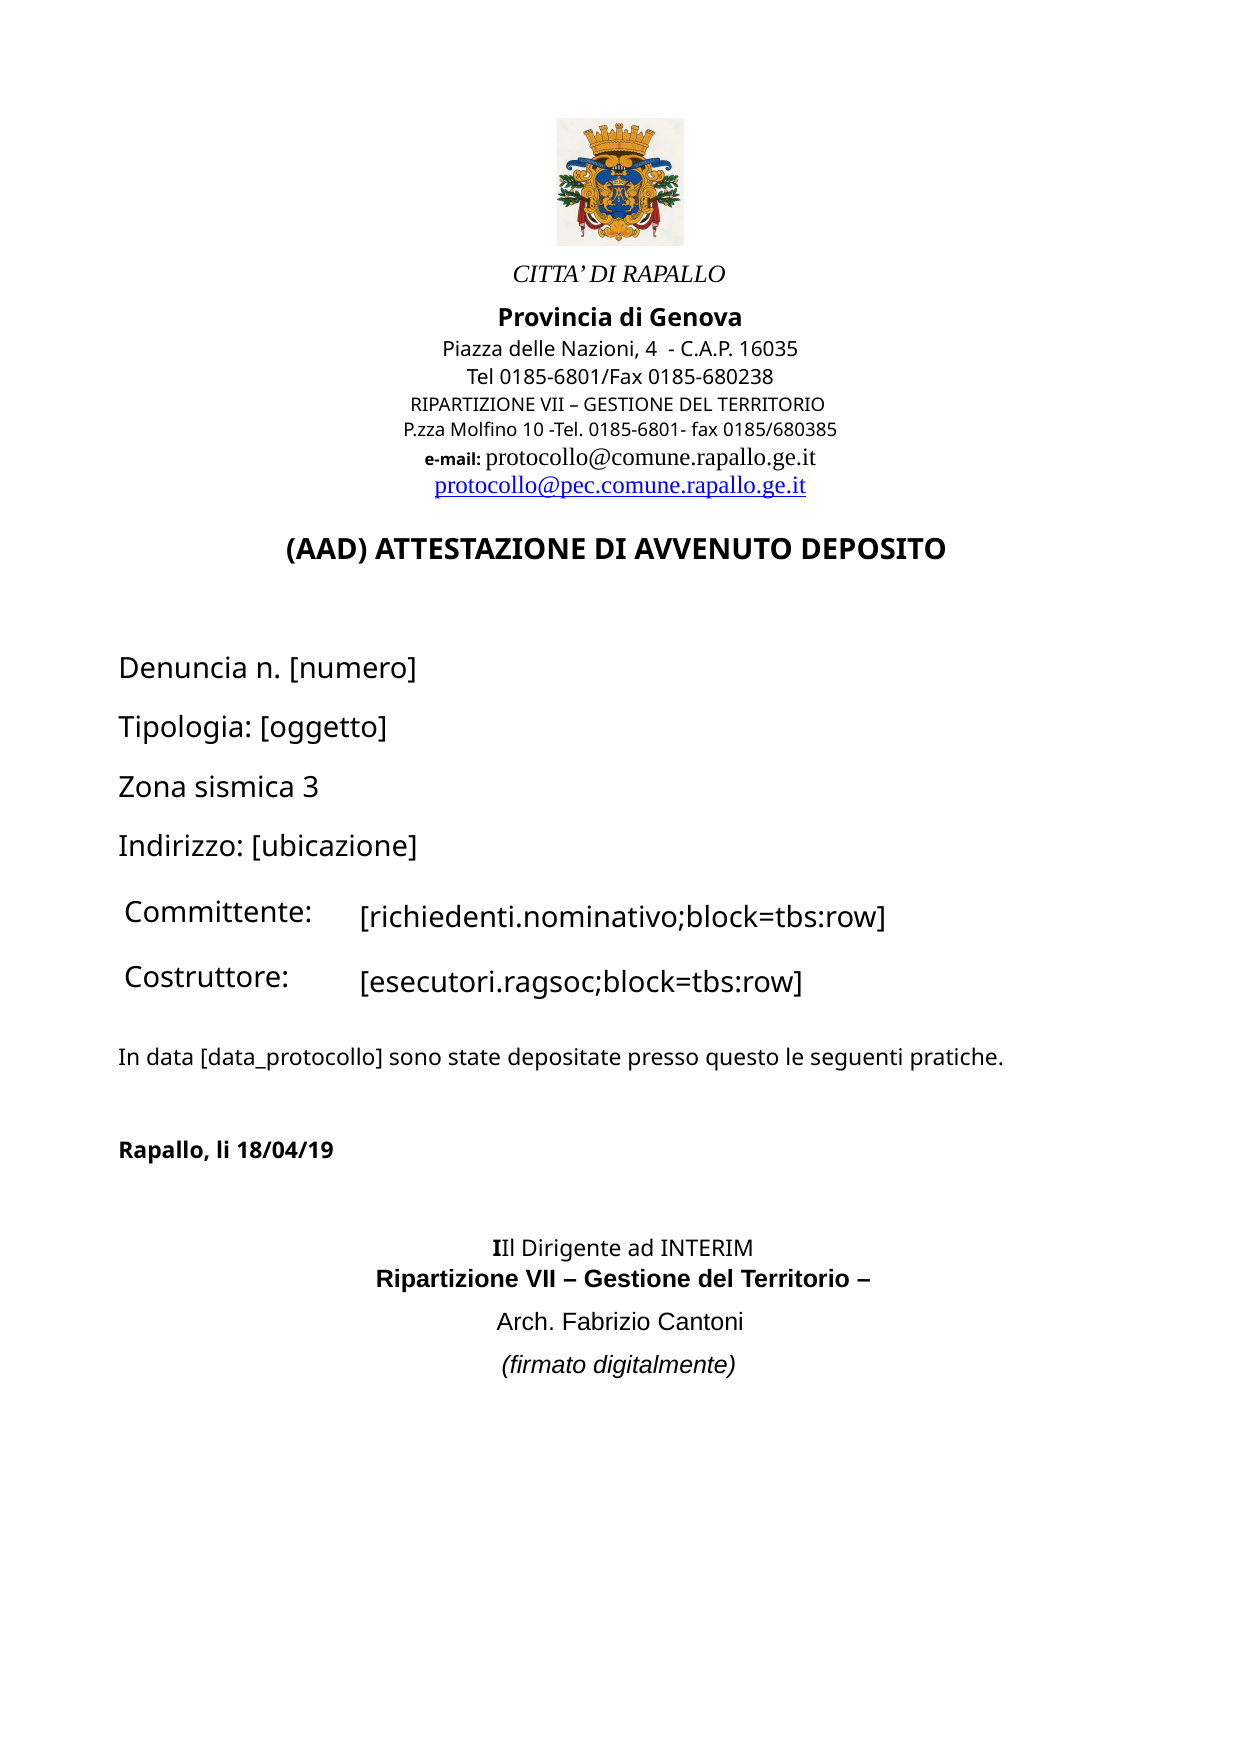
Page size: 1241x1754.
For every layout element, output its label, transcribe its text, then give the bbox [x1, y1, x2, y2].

text Ripartizione VII – Gestione del Territorio – [118, 1264, 1122, 1292]
text Rapallo, li 18/04/19 [118, 1134, 1122, 1166]
table_header [richiedenti.nominativo;block=tbs:row] [354, 891, 1111, 942]
text In data [data_protocollo] sono state depositate presso questo le seguenti pratiche. [118, 1041, 1122, 1072]
text Arch. Fabrizio Cantoni [118, 1307, 1122, 1336]
text Tipologia: [oggetto] [118, 707, 1122, 746]
text CITTA’ DI RAPALLO [118, 259, 1122, 287]
subtitle RIPARTIZIONE VII – GESTIONE DEL TERRITORIO [118, 391, 1122, 416]
text Piazza delle Nazioni, 4 - C.A.P. 16035 [118, 334, 1122, 362]
text (AAD) ATTESTAZIONE DI AVVENUTO DEPOSITO [118, 528, 1122, 568]
table_header [348, 885, 1117, 950]
subtitle Zona sismica 3 [118, 766, 1122, 806]
text Indirizzo: [ubicazione] [118, 826, 1122, 865]
text P.zza Molfino 10 -Tel. 0185-6801- fax 0185/680385 [118, 416, 1122, 442]
text protocollo@pec.comune.rapallo.ge.it [118, 471, 1122, 499]
table_cell [348, 950, 1117, 1015]
text Provincia di Genova [118, 300, 1122, 334]
text Denuncia n. [numero] [118, 647, 1122, 687]
text (firmato digitalmente) [118, 1350, 1122, 1379]
table_header Committente: [118, 885, 348, 950]
text Tel 0185-6801/Fax 0185-680238 [118, 362, 1122, 391]
table_cell Costruttore: [118, 950, 348, 1015]
table_header [esecutori.ragsoc;block=tbs:row] [354, 956, 1111, 1007]
picture [556, 118, 684, 246]
text e-mail: protocollo@comune.rapallo.ge.it [118, 442, 1122, 471]
text IIl Dirigente ad INTERIM [118, 1232, 1122, 1264]
